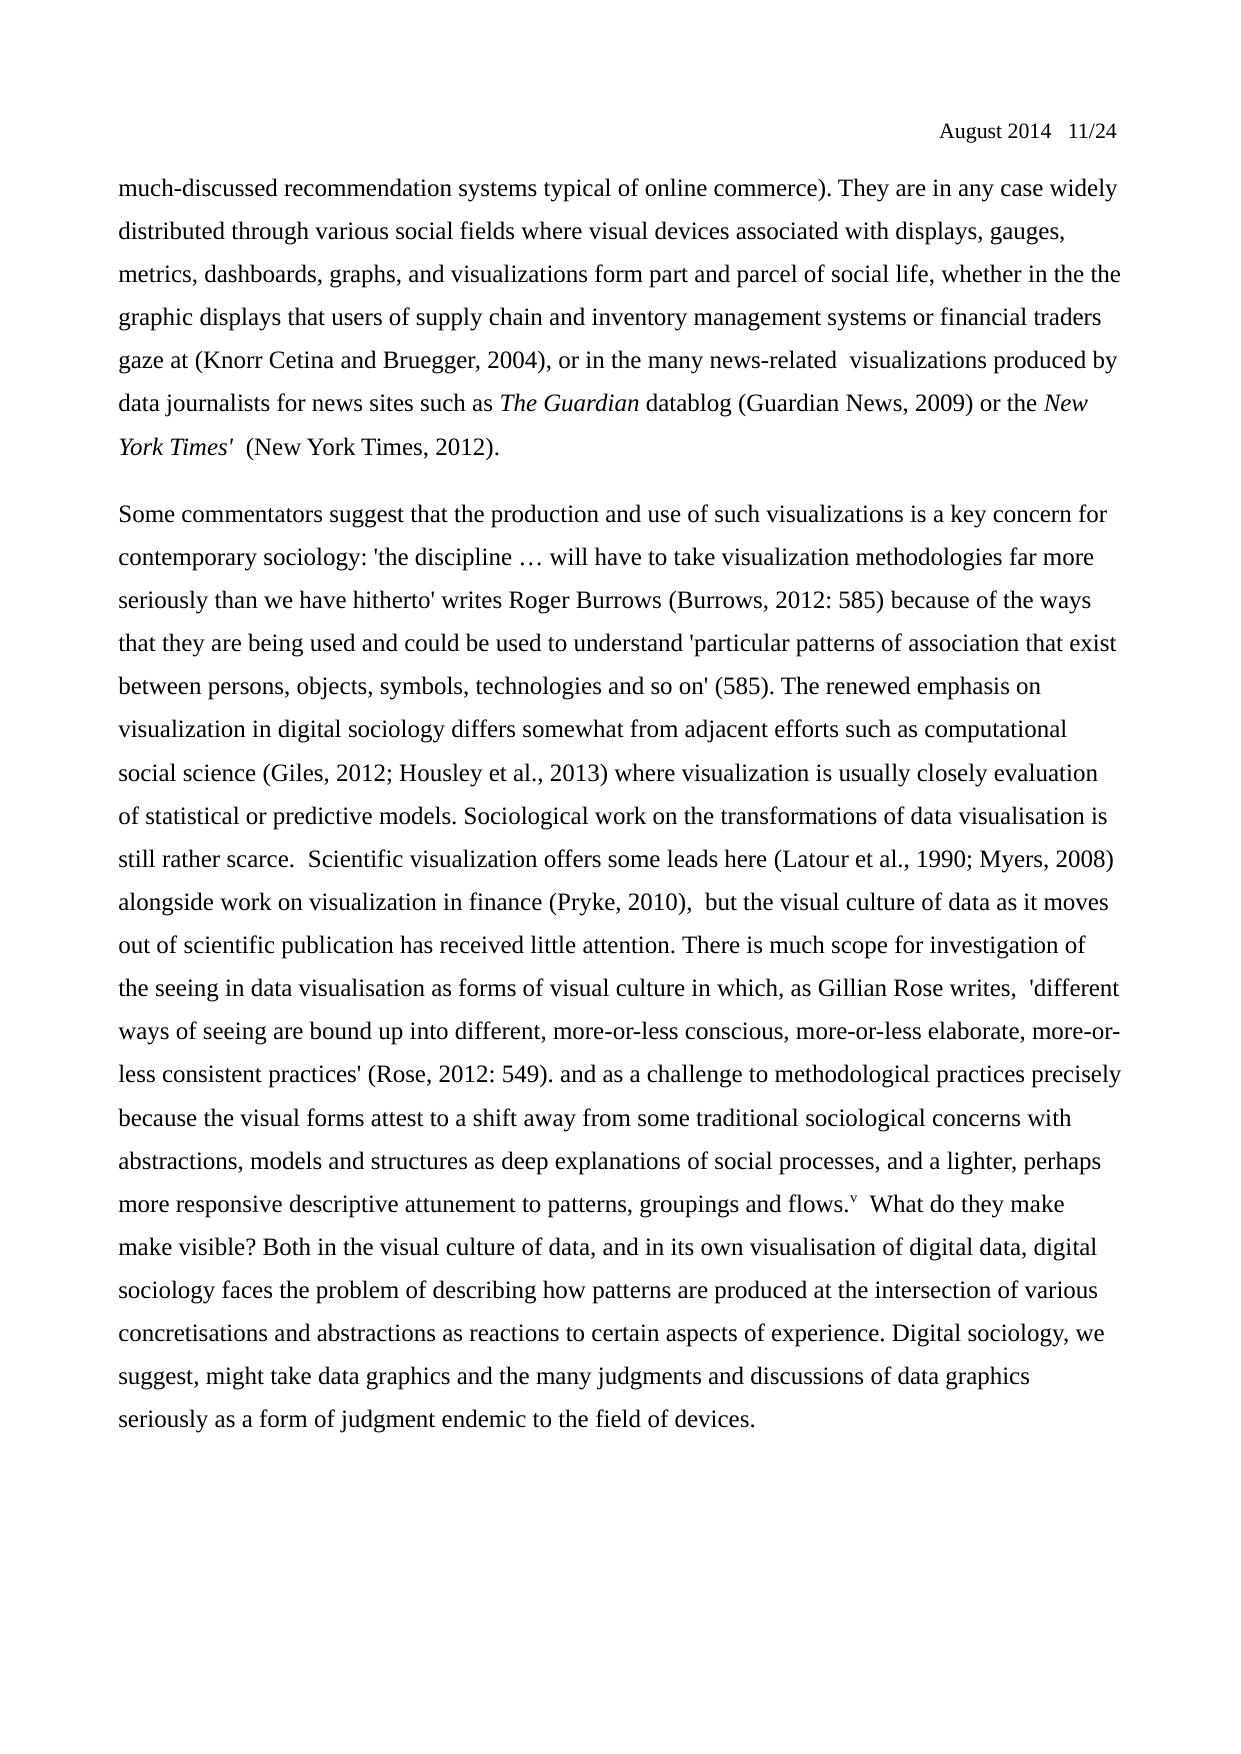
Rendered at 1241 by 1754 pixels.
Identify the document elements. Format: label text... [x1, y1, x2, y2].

text Some commentators suggest that the production and use of such visualizations is a key concern for contemporary sociology: 'the discipline … will have to take visualization methodologies far more seriously than we have hitherto' writes Roger Burrows (Burrows, 2012: 585) because of the ways that they are being used and could be used to understand 'particular patterns of association that exist between persons, objects, symbols, technologies and so on' (585). The renewed emphasis on visualization in digital sociology differs somewhat from adjacent efforts such as computational social science (Giles, 2012; Housley et al., 2013) where visualization is usually closely evaluation of statistical or predictive models. Sociological work on the transformations of data visualisation is still rather scarce. Scientific visualization offers some leads here (Latour et al., 1990; Myers, 2008) alongside work on visualization in finance (Pryke, 2010), but the visual culture of data as it moves out of scientific publication has received little attention. There is much scope for investigation of the seeing in data visualisation as forms of visual culture in which, as Gillian Rose writes, 'different ways of seeing are bound up into different, more-or-less conscious, more-or-less elaborate, more-or-less consistent practices' (Rose, 2012: 549). and as a challenge to methodological practices precisely because the visual forms attest to a shift away from some traditional sociological concerns with abstractions, models and structures as deep explanations of social processes, and a lighter, perhaps more responsive descriptive attunement to patterns, groupings and flows. What do they make make visible? Both in the visual culture of data, and in its own visualisation of digital data, digital sociology faces the problem of describing how patterns are produced at the intersection of various concretisations and abstractions as reactions to certain aspects of experience. Digital sociology, we suggest, might take data graphics and the many judgments and discussions of data graphics seriously as a form of judgment endemic to the field of devices. [118, 499, 1122, 1433]
text much-discussed recommendation systems typical of online commerce). They are in any case widely distributed through various social fields where visual devices associated with displays, gauges, metrics, dashboards, graphs, and visualizations form part and parcel of social life, whether in the the graphic displays that users of supply chain and inventory management systems or financial traders gaze at (Knorr Cetina and Bruegger, 2004), or in the many news-related visualizations produced by data journalists for news sites such as The Guardian datablog (Guardian News, 2009) or the New York Times' (New York Times, 2012). [118, 173, 1122, 460]
